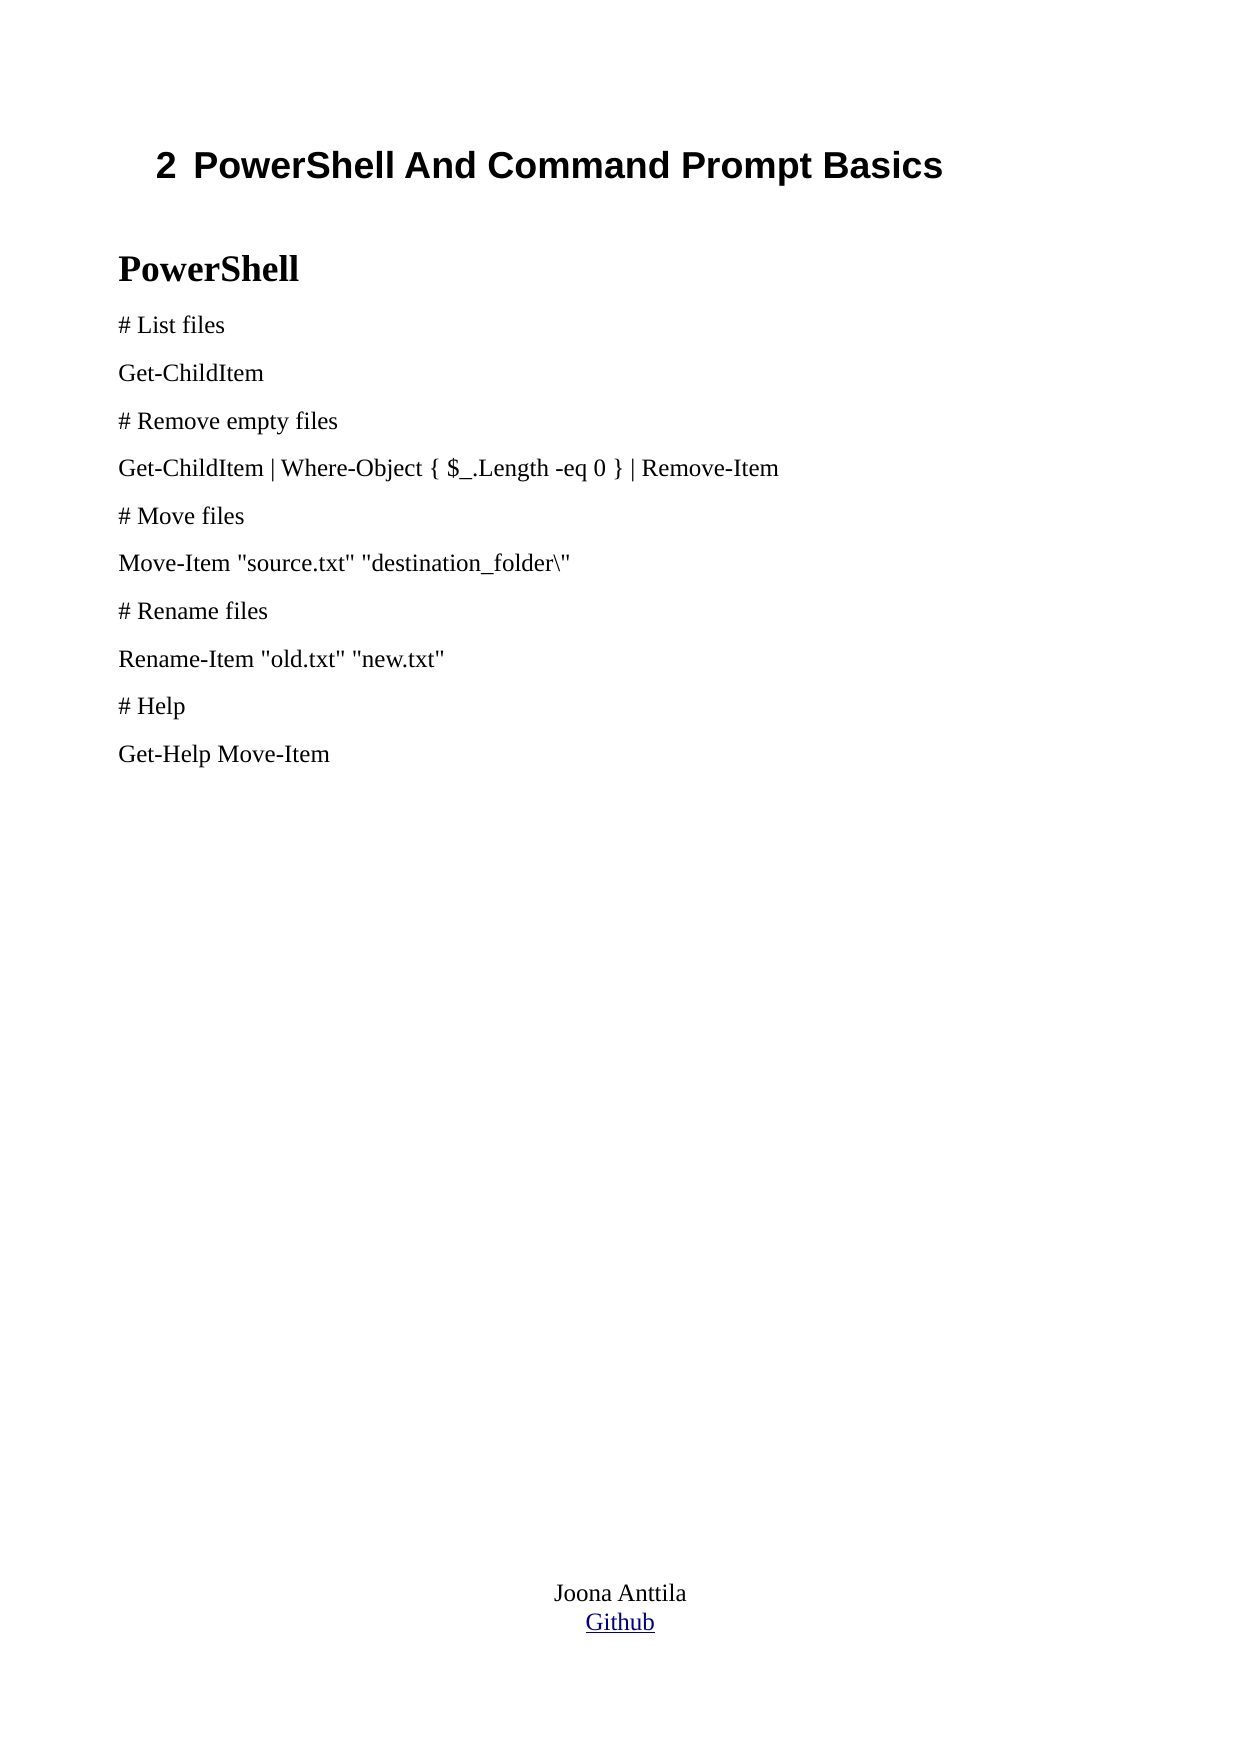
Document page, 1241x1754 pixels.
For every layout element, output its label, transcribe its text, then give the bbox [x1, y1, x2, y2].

text Move-Item "source.txt" "destination_folder\" [118, 548, 1122, 577]
text # Help [118, 691, 1122, 720]
subtitle PowerShell And Command Prompt Basics [156, 143, 1122, 186]
text # Remove empty files [118, 406, 1122, 434]
text # List files [118, 311, 1122, 339]
text PowerShell [118, 246, 1122, 289]
text # Rename files [118, 596, 1122, 625]
text Get-ChildItem | Where-Object { $_.Length -eq 0 } | Remove-Item [118, 453, 1122, 482]
text Get-ChildItem [118, 358, 1122, 387]
text Rename-Item "old.txt" "new.txt" [118, 644, 1122, 672]
text Get-Help Move-Item [118, 739, 1122, 768]
text # Move files [118, 501, 1122, 530]
